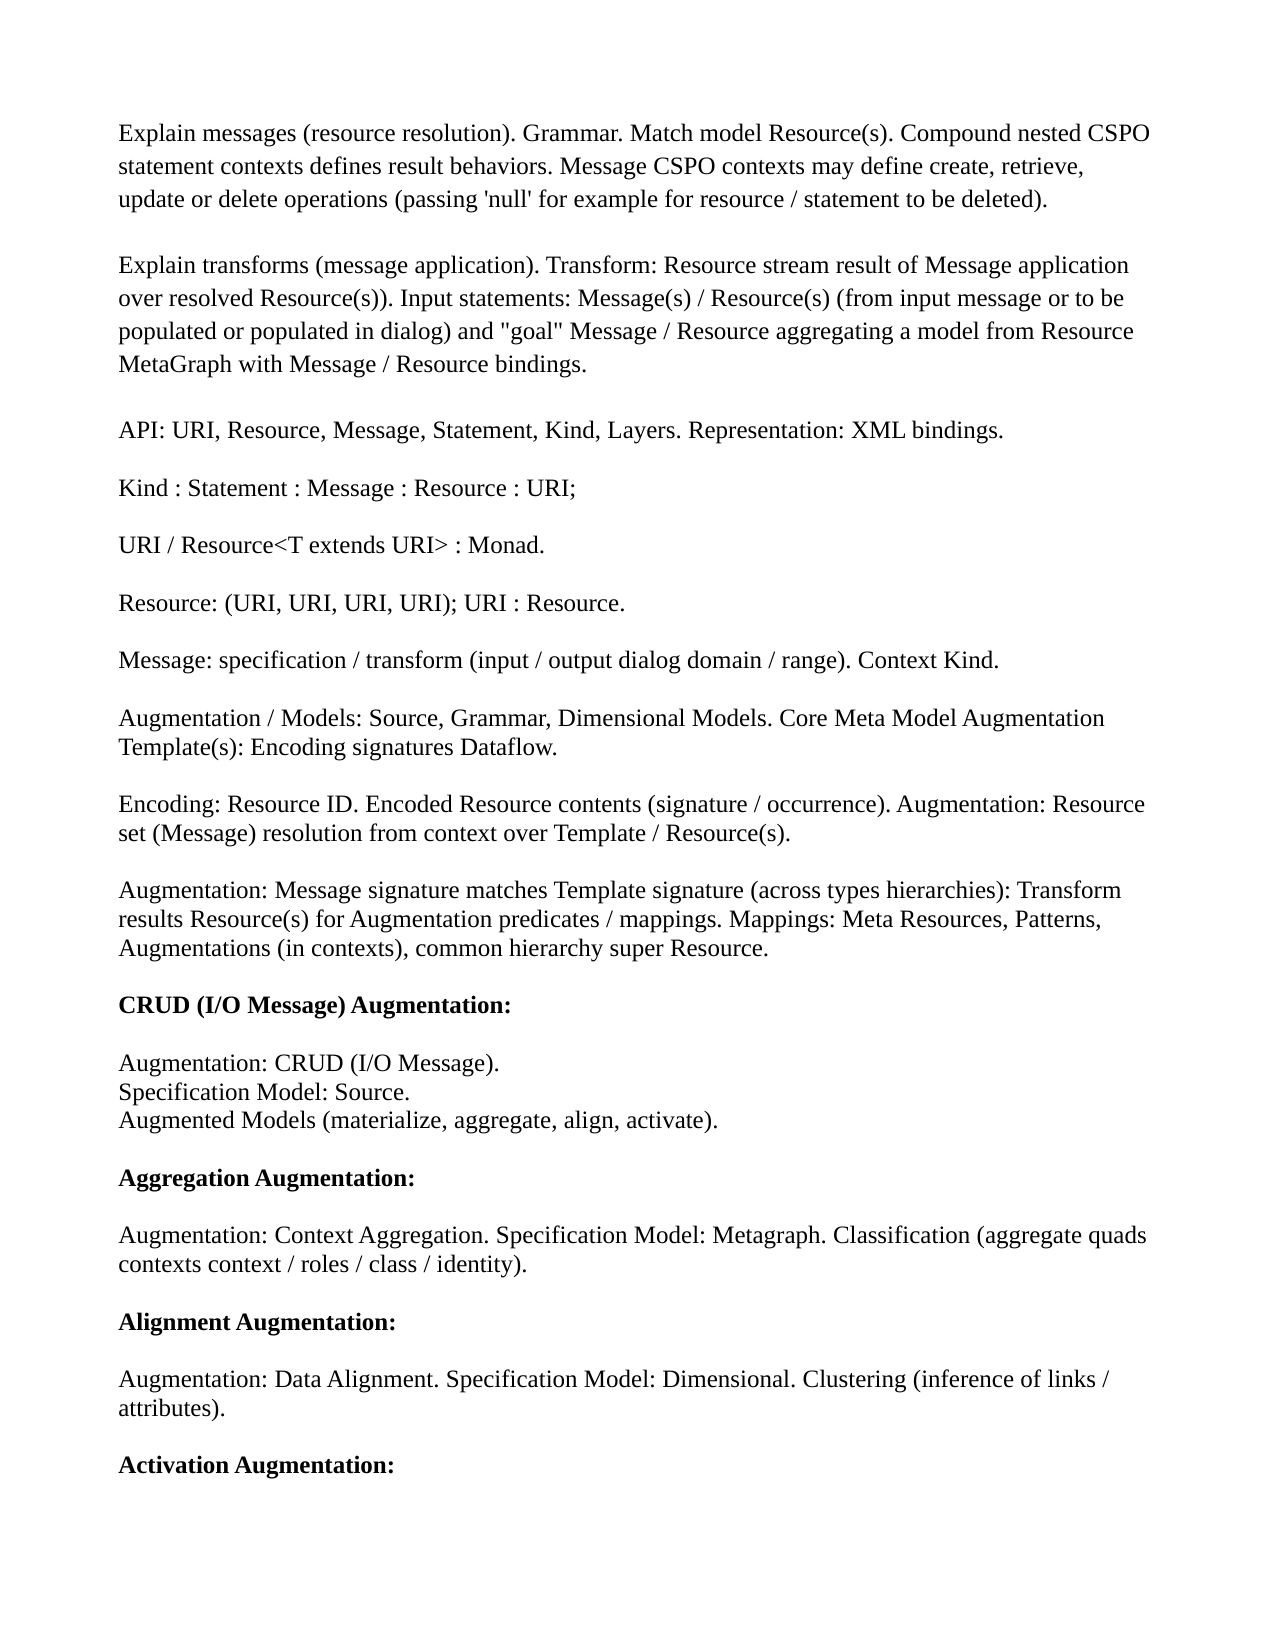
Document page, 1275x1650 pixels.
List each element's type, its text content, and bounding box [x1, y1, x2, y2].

text Augmentation: Context Aggregation. Specification Model: Metagraph. Classification (aggregate quads contexts context / roles / class / identity). [118, 1220, 1157, 1278]
text URI / Resource<T extends URI> : Monad. [118, 530, 1157, 559]
text Specification Model: Source. [118, 1077, 1157, 1105]
text Message: specification / transform (input / output dialog domain / range). Context Kind. [118, 645, 1157, 674]
text CRUD (I/O Message) Augmentation: [118, 990, 1157, 1019]
text Activation Augmentation: [118, 1450, 1157, 1479]
text Explain transforms (message application). Transform: Resource stream result of Message application over resolved Resource(s)). Input statements: Message(s) / Resource(s) (from input message or to be populated or populated in dialog) and "goal" Message / Resource aggregating a model from Resource MetaGraph with Message / Resource bindings. [118, 217, 1157, 378]
text Kind : Statement : Message : Resource : URI; [118, 473, 1157, 502]
text Alignment Augmentation: [118, 1307, 1157, 1335]
text Resource: (URI, URI, URI, URI); URI : Resource. [118, 588, 1157, 617]
text Explain messages (resource resolution). Grammar. Match model Resource(s). Compound nested CSPO statement contexts defines result behaviors. Message CSPO contexts may define create, retrieve, update or delete operations (passing 'null' for example for resource / statement to be deleted). [118, 118, 1157, 213]
text Augmented Models (materialize, aggregate, align, activate). [118, 1105, 1157, 1134]
text Augmentation: CRUD (I/O Message). [118, 1048, 1157, 1077]
text Augmentation / Models: Source, Grammar, Dimensional Models. Core Meta Model Augmentation Template(s): Encoding signatures Dataflow. [118, 703, 1157, 760]
text API: URI, Resource, Message, Statement, Kind, Layers. Representation: XML bindings. [118, 415, 1157, 444]
text Augmentation: Data Alignment. Specification Model: Dimensional. Clustering (inference of links / attributes). [118, 1364, 1157, 1422]
text Augmentation: Message signature matches Template signature (across types hierarchies): Transform results Resource(s) for Augmentation predicates / mappings. Mappings: Meta Resources, Patterns, Augmentations (in contexts), common hierarchy super Resource. [118, 875, 1157, 962]
text Encoding: Resource ID. Encoded Resource contents (signature / occurrence). Augmentation: Resource set (Message) resolution from context over Template / Resource(s). [118, 789, 1157, 847]
text Aggregation Augmentation: [118, 1163, 1157, 1192]
